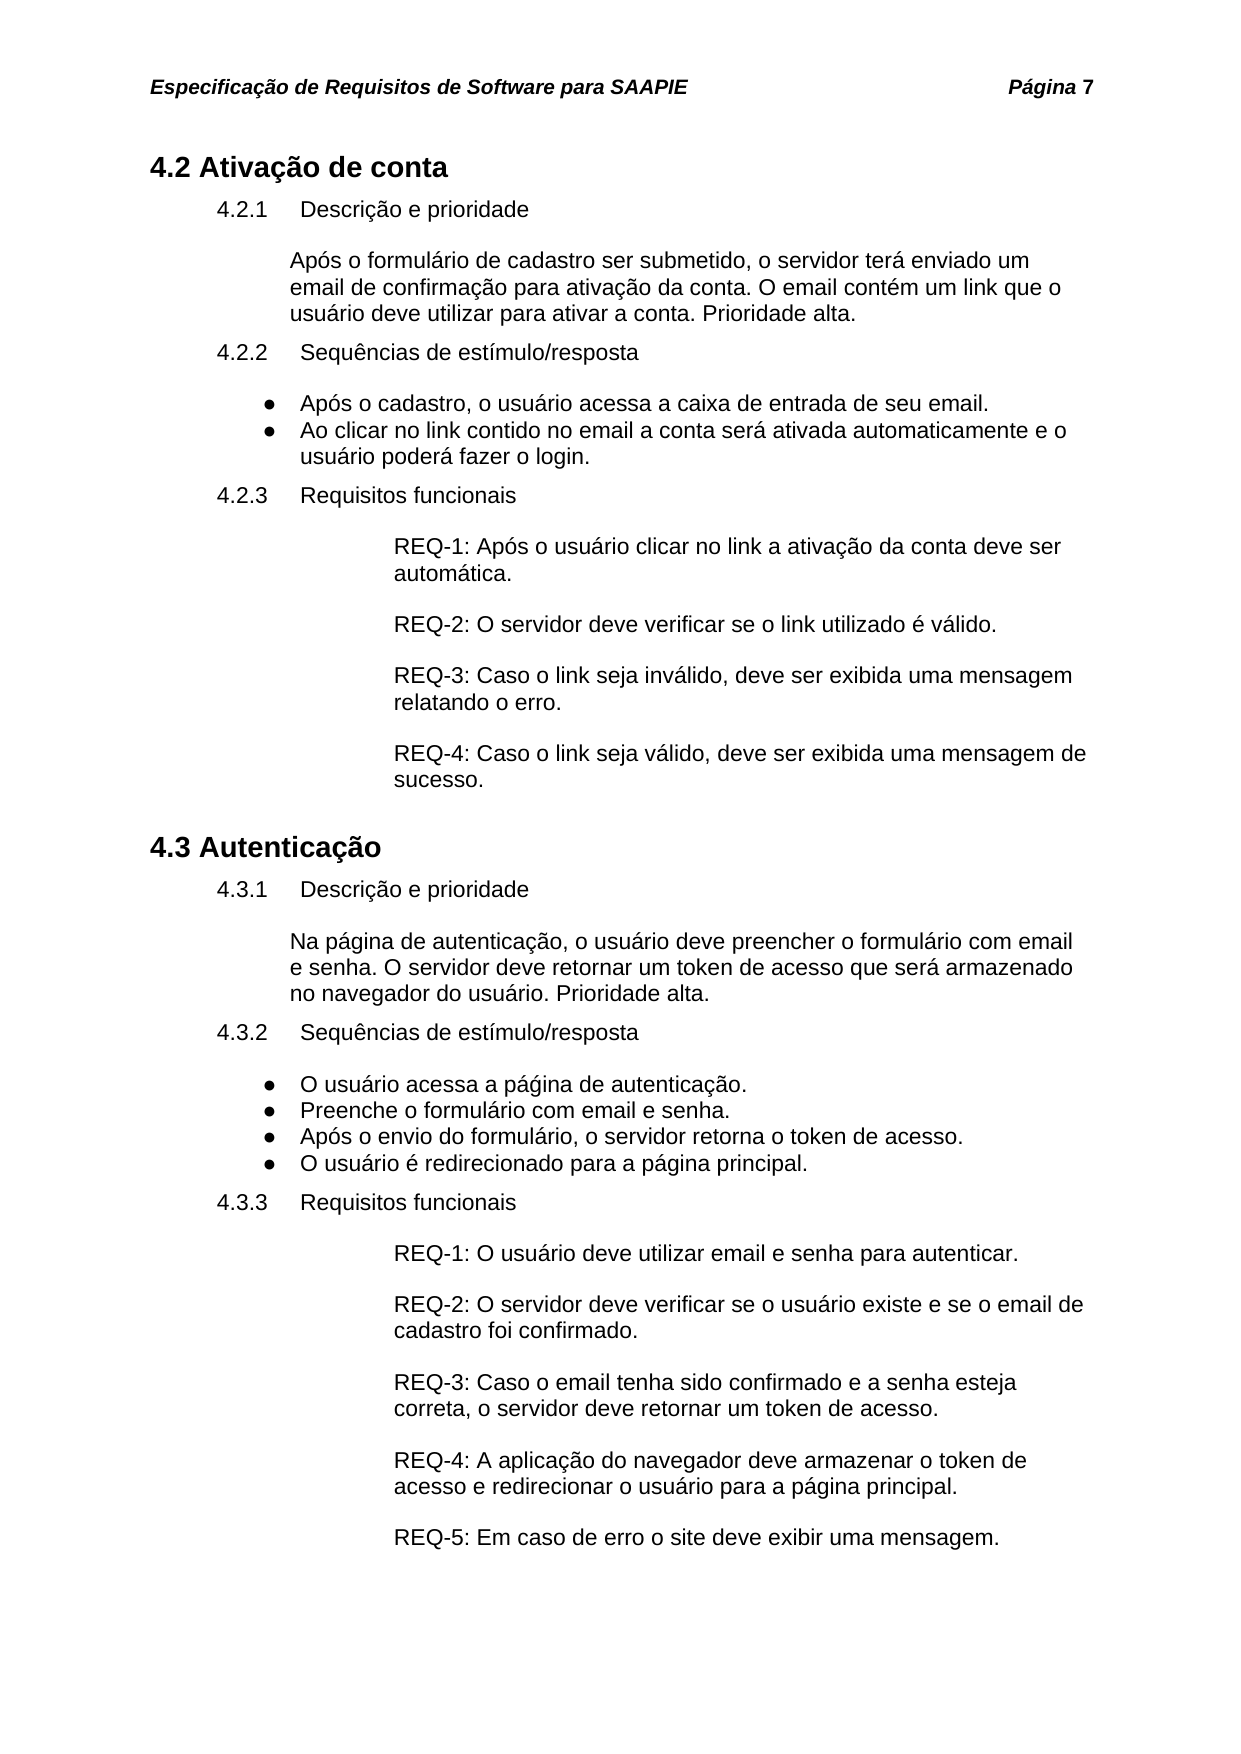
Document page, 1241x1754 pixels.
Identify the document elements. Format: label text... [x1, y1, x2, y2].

text 4.2.1 Descrição e prioridade [217, 196, 1090, 222]
list Após o cadastro, o usuário acessa a caixa de entrada de seu email. [262, 390, 1090, 417]
text REQ-3: Caso o email tenha sido confirmado e a senha esteja correta, o servidor deve retornar um token de acesso. [394, 1369, 1090, 1422]
text REQ-1: Após o usuário clicar no link a ativação da conta deve ser automática. [394, 533, 1090, 586]
text 4.3.3 Requisitos funcionais [217, 1188, 1090, 1215]
text Na página de autenticação, o usuário deve preencher o formulário com email e senha. O servidor deve retornar um token de acesso que será armazenado no navegador do usuário. Prioridade alta. [289, 928, 1090, 1007]
list Ao clicar no link contido no email a conta será ativada automaticamente e o usuário poderá fazer o login. [262, 417, 1090, 469]
list O usuário acessa a páǵina de autenticação. [262, 1071, 1090, 1097]
text REQ-2: O servidor deve verificar se o link utilizado é válido. [394, 611, 1090, 637]
list O usuário é redirecionado para a página principal. [262, 1149, 1090, 1176]
subtitle 4.3 Autenticação [150, 830, 1090, 864]
text Após o formulário de cadastro ser submetido, o servidor terá enviado um email de confirmação para ativação da conta. O email contém um link que o usuário deve utilizar para ativar a conta. Prioridade alta. [289, 247, 1090, 326]
subtitle 4.2 Ativação de conta [150, 150, 1090, 183]
text 4.2.3 Requisitos funcionais [217, 482, 1090, 508]
text 4.3.1 Descrição e prioridade [217, 876, 1090, 903]
list Preenche o formulário com email e senha. [262, 1097, 1090, 1123]
text 4.3.2 Sequências de estímulo/resposta [217, 1019, 1090, 1046]
text REQ-5: Em caso de erro o site deve exibir uma mensagem. [394, 1524, 1090, 1551]
text REQ-4: A aplicação do navegador deve armazenar o token de acesso e redirecionar o usuário para a página principal. [394, 1447, 1090, 1499]
text REQ-2: O servidor deve verificar se o usuário existe e se o email de cadastro foi confirmado. [394, 1291, 1090, 1344]
list Após o envio do formulário, o servidor retorna o token de acesso. [262, 1123, 1090, 1149]
text REQ-3: Caso o link seja inválido, deve ser exibida uma mensagem relatando o erro. [394, 662, 1090, 715]
text REQ-4: Caso o link seja válido, deve ser exibida uma mensagem de sucesso. [394, 740, 1090, 793]
text REQ-1: O usuário deve utilizar email e senha para autenticar. [394, 1240, 1090, 1266]
text 4.2.2 Sequências de estímulo/resposta [217, 339, 1090, 365]
